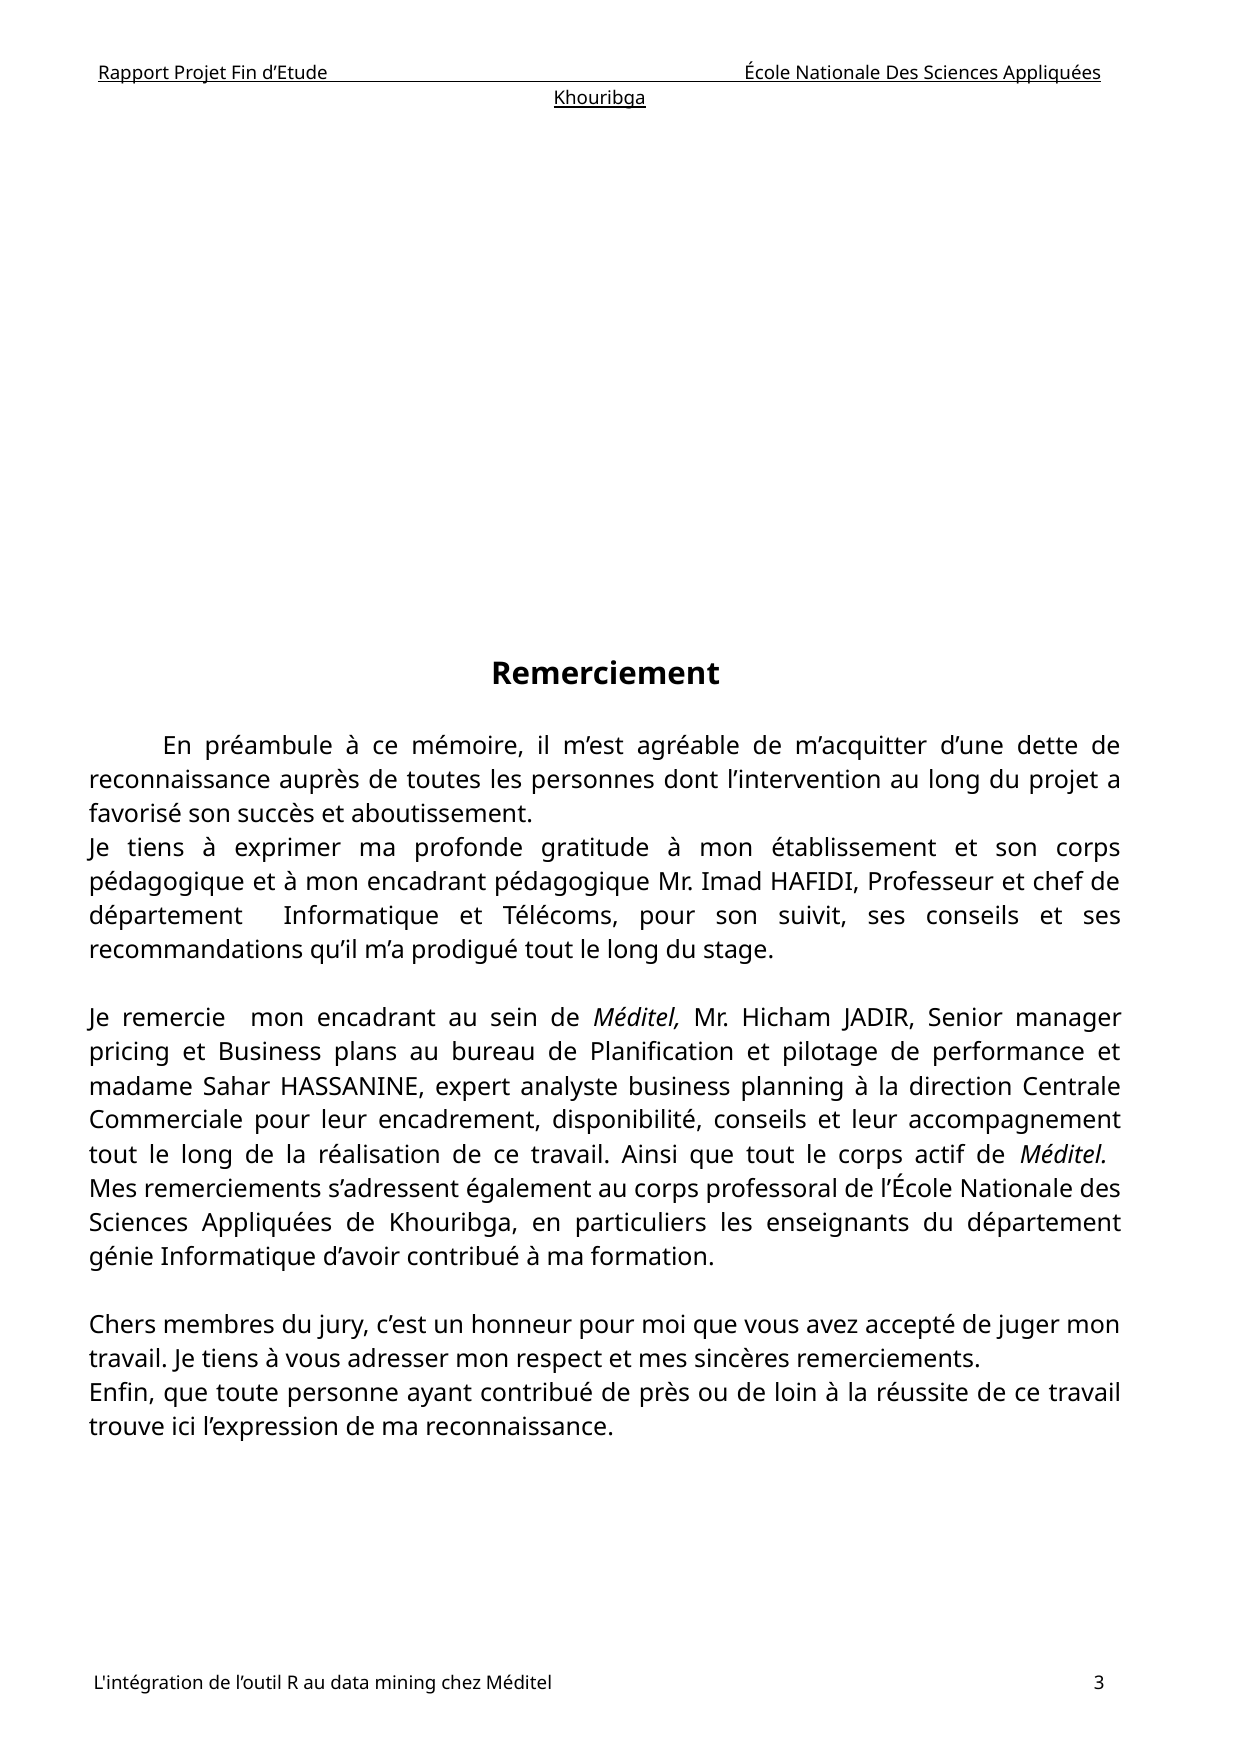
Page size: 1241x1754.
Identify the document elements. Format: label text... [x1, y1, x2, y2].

text Je remercie mon encadrant au sein de Méditel, Mr. Hicham JADIR, Senior manager pricing et Business plans au bureau de Planification et pilotage de performance et madame Sahar HASSANINE, expert analyste business planning à la direction Centrale Commerciale pour leur encadrement, disponibilité, conseils et leur accompagnement tout le long de la réalisation de ce travail. Ainsi que tout le corps actif de Méditel. Mes remerciements s’adressent également au corps professoral de l’École Nationale des Sciences Appliquées de Khouribga, en particuliers les enseignants du département génie Informatique d’avoir contribué à ma formation. [88, 1000, 1122, 1272]
text Chers membres du jury, c’est un honneur pour moi que vous avez accepté de juger mon travail. Je tiens à vous adresser mon respect et mes sincères remerciements. [88, 1307, 1122, 1375]
text Remerciement [88, 651, 1122, 693]
text Enfin, que toute personne ayant contribué de près ou de loin à la réussite de ce travail trouve ici l’expression de ma reconnaissance. [88, 1375, 1122, 1443]
text En préambule à ce mémoire, il m’est agréable de m’acquitter d’une dette de reconnaissance auprès de toutes les personnes dont l’intervention au long du projet a favorisé son succès et aboutissement. [88, 727, 1122, 830]
text Je tiens à exprimer ma profonde gratitude à mon établissement et son corps pédagogique et à mon encadrant pédagogique Mr. Imad HAFIDI, Professeur et chef de département Informatique et Télécoms, pour son suivit, ses conseils et ses recommandations qu’il m’a prodigué tout le long du stage. [88, 830, 1122, 966]
